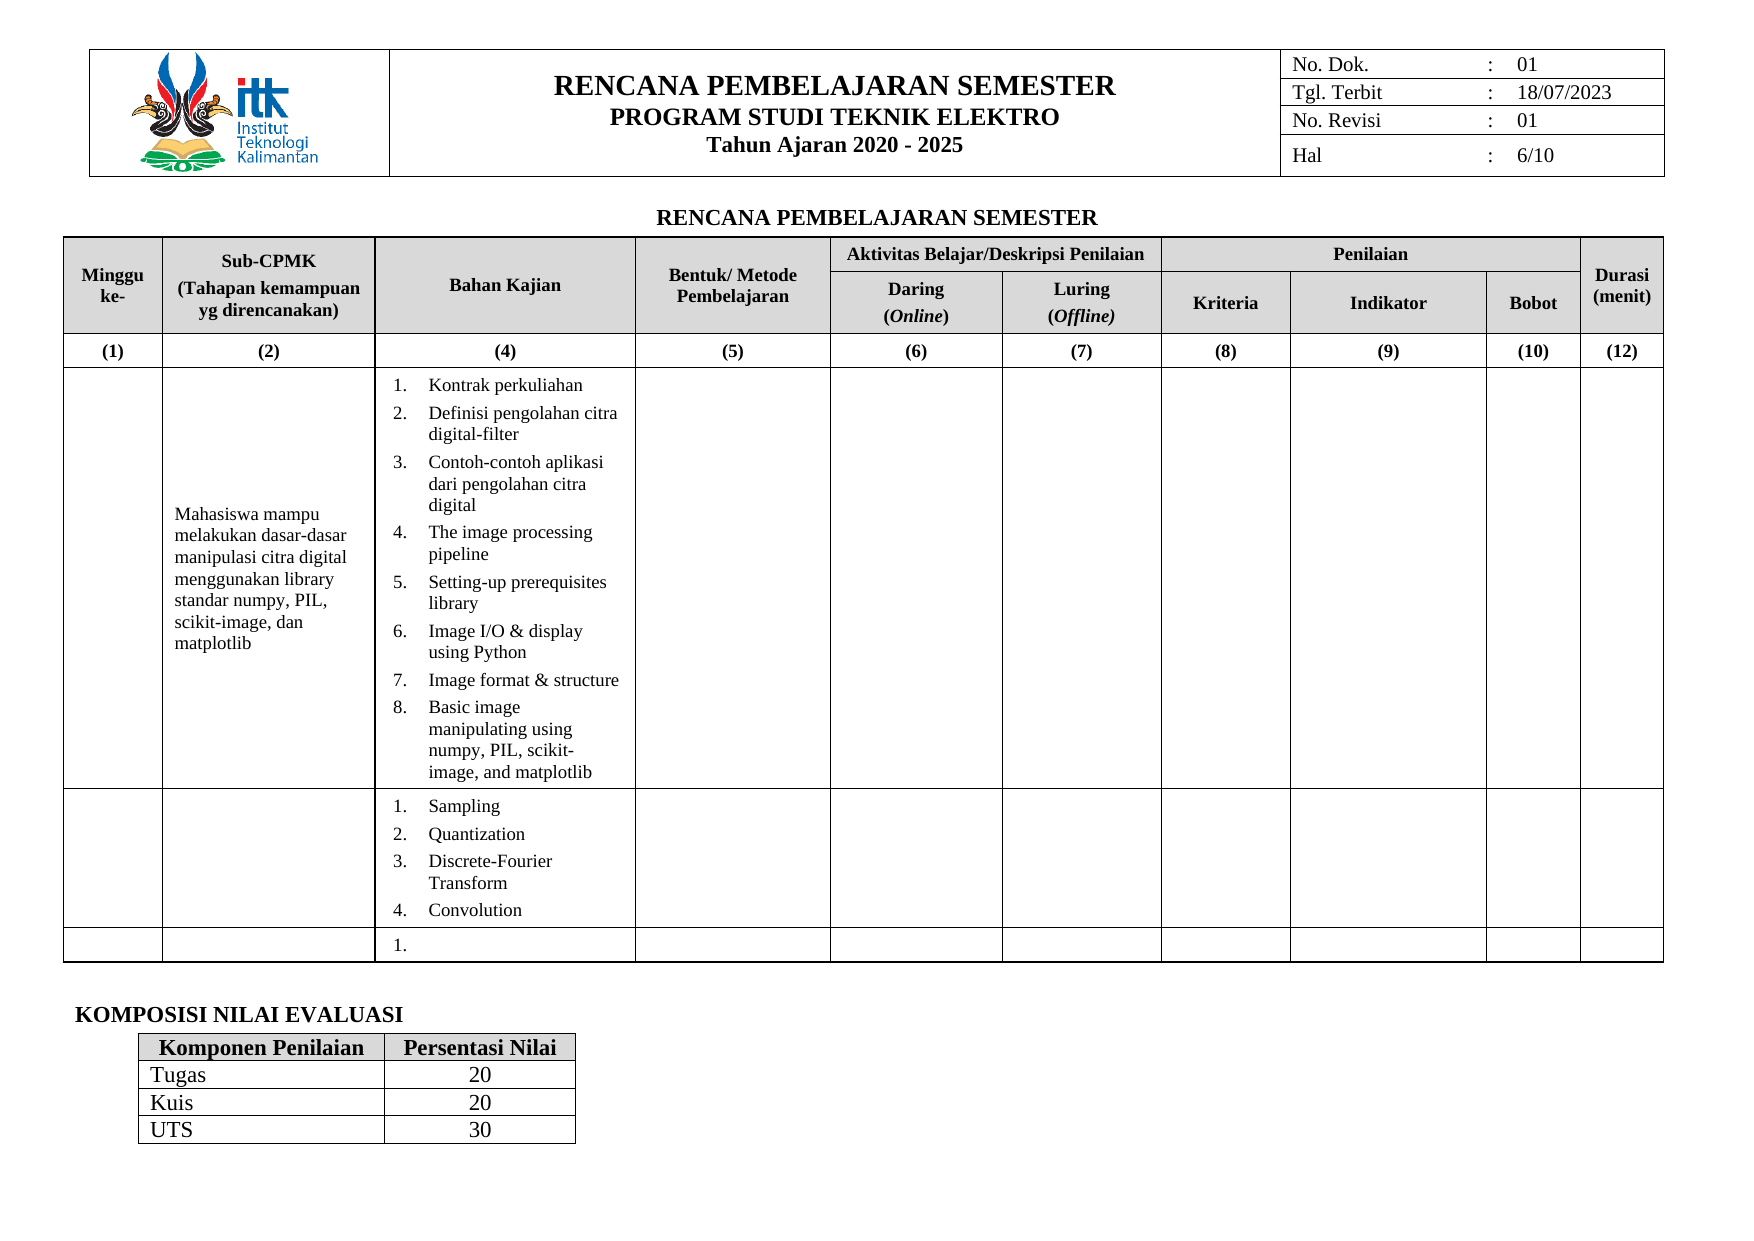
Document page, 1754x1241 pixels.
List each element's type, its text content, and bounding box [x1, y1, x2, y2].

picture [127, 50, 322, 176]
table_cell (12) [1581, 334, 1663, 367]
table_cell [1581, 368, 1663, 788]
table_cell [1487, 368, 1580, 788]
table_header Penilaian [1162, 238, 1580, 271]
table_cell [1487, 928, 1580, 961]
table_header Aktivitas Belajar/Deskripsi Penilaian [831, 238, 1161, 271]
table_cell [1291, 789, 1486, 927]
table_cell [636, 368, 830, 788]
table_cell Kuis [139, 1089, 384, 1115]
table_header Bahan Kajian [376, 238, 635, 333]
table_cell [831, 368, 1002, 788]
table_cell (8) [1162, 334, 1290, 367]
table_cell Mahasiswa mampu melakukan dasar-dasar manipulasi citra digital menggunakan library standar numpy, PIL, scikit-image, dan matplotlib [163, 368, 374, 788]
table_cell [1162, 789, 1290, 927]
table_cell [1291, 928, 1486, 961]
table_cell [64, 789, 162, 927]
table_cell Tugas [139, 1061, 384, 1088]
table_cell [1003, 368, 1161, 788]
subtitle KOMPOSISI NILAI EVALUASI [75, 1001, 1679, 1027]
table_cell [64, 368, 162, 788]
table_cell (10) [1487, 334, 1580, 367]
table_cell Bobot [1487, 272, 1580, 333]
table_cell [636, 789, 830, 927]
table_cell Daring (Online) [831, 272, 1002, 333]
table_header Komponen Penilaian [139, 1034, 384, 1060]
table_cell [1581, 789, 1663, 927]
table_cell Luring (Offline) [1003, 272, 1161, 333]
table_cell [1291, 368, 1486, 788]
table_cell Sampling Quantization Discrete-Fourier Transform Convolution [376, 789, 635, 927]
subtitle RENCANA PEMBELAJARAN SEMESTER [75, 204, 1679, 230]
table_cell [1162, 368, 1290, 788]
table_cell (4) [376, 334, 635, 367]
table_header Sub-CPMK (Tahapan kemampuan yg direncanakan) [163, 238, 374, 333]
table_cell (1) [64, 334, 162, 367]
table_cell [64, 928, 162, 961]
table_header Durasi (menit) [1581, 238, 1663, 333]
table_cell 30 [385, 1116, 575, 1142]
table_cell (7) [1003, 334, 1161, 367]
table_header Minggu ke- [64, 238, 162, 333]
table_cell [163, 789, 374, 927]
table_cell (9) [1291, 334, 1486, 367]
table_cell [376, 928, 635, 961]
table_cell [1581, 928, 1663, 961]
table_cell (6) [831, 334, 1002, 367]
table_cell (5) [636, 334, 830, 367]
table_cell [1162, 928, 1290, 961]
table_cell Kriteria [1162, 272, 1290, 333]
table_header Bentuk/ Metode Pembelajaran [636, 238, 830, 333]
table_cell [636, 928, 830, 961]
table_cell UTS [139, 1116, 384, 1142]
table_cell [1003, 928, 1161, 961]
table_cell 20 [385, 1061, 575, 1088]
table_cell (2) [163, 334, 374, 367]
table_cell Kontrak perkuliahan Definisi pengolahan citra digital-filter Contoh-contoh aplikasi dari pengolahan citra digital The image processing pipeline Setting-up prerequisites library Image I/O & display using Python Image format & structure Basic image manipulating using numpy, PIL, scikit-image, and matplotlib [376, 368, 635, 788]
table_cell [163, 928, 374, 961]
table_cell Indikator [1291, 272, 1486, 333]
table_cell [831, 789, 1002, 927]
table_cell [1487, 789, 1580, 927]
table_cell [1003, 789, 1161, 927]
table_cell 20 [385, 1089, 575, 1115]
table_header Persentasi Nilai [385, 1034, 575, 1060]
table_cell [831, 928, 1002, 961]
